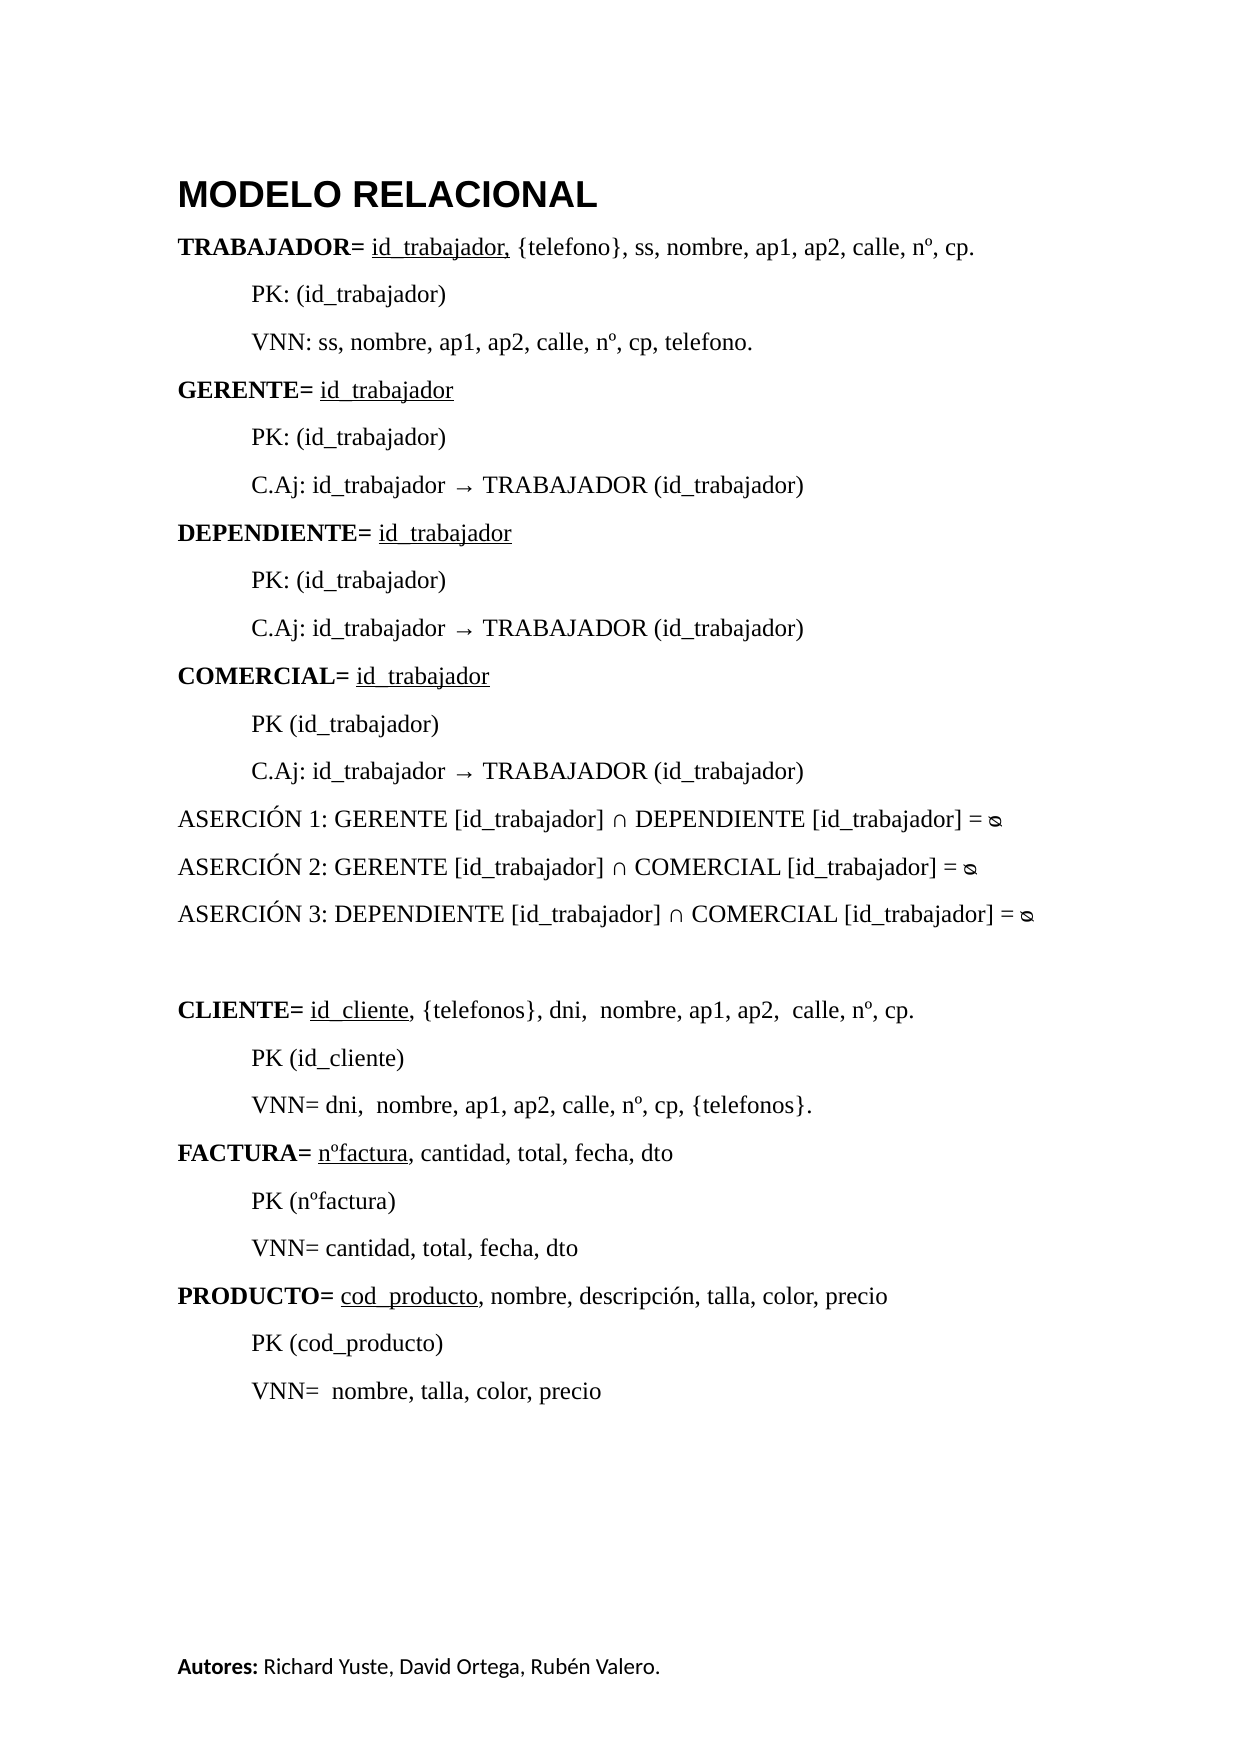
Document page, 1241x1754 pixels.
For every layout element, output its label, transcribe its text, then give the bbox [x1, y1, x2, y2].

text PK (id_trabajador) [177, 709, 1063, 737]
text PK (id_cliente) [177, 1043, 1063, 1071]
text PK: (id_trabajador) [177, 422, 1063, 451]
text ASERCIÓN 3: DEPENDIENTE [id_trabajador] ∩ COMERCIAL [id_trabajador] = ᴓ [177, 899, 1063, 928]
text PK: (id_trabajador) [177, 566, 1063, 594]
text VNN= nombre, talla, color, precio [177, 1376, 1063, 1405]
text FACTURA= nºfactura, cantidad, total, fecha, dto [177, 1138, 1063, 1167]
text GERENTE= id_trabajador [177, 375, 1063, 403]
text VNN= cantidad, total, fecha, dto [177, 1233, 1063, 1262]
text C.Aj: id_trabajador → TRABAJADOR (id_trabajador) [177, 756, 1063, 785]
text C.Aj: id_trabajador → TRABAJADOR (id_trabajador) [177, 470, 1063, 499]
text DEPENDIENTE= id_trabajador [177, 518, 1063, 547]
text C.Aj: id_trabajador → TRABAJADOR (id_trabajador) [177, 613, 1063, 642]
subtitle MODELO RELACIONAL [177, 173, 1063, 216]
text COMERCIAL= id_trabajador [177, 661, 1063, 690]
text PK (nºfactura) [177, 1186, 1063, 1214]
text ASERCIÓN 1: GERENTE [id_trabajador] ∩ DEPENDIENTE [id_trabajador] = ᴓ [177, 804, 1063, 833]
text PK: (id_trabajador) [177, 279, 1063, 308]
text CLIENTE= id_cliente, {telefonos}, dni, nombre, ap1, ap2, calle, nº, cp. [177, 995, 1063, 1024]
text TRABAJADOR= id_trabajador, {telefono}, ss, nombre, ap1, ap2, calle, nº, cp. [177, 232, 1063, 260]
text PK (cod_producto) [177, 1328, 1063, 1357]
text VNN: ss, nombre, ap1, ap2, calle, nº, cp, telefono. [177, 327, 1063, 356]
text PRODUCTO= cod_producto, nombre, descripción, talla, color, precio [177, 1281, 1063, 1310]
text ASERCIÓN 2: GERENTE [id_trabajador] ∩ COMERCIAL [id_trabajador] = ᴓ [177, 852, 1063, 881]
text VNN= dni, nombre, ap1, ap2, calle, nº, cp, {telefonos}. [177, 1090, 1063, 1119]
